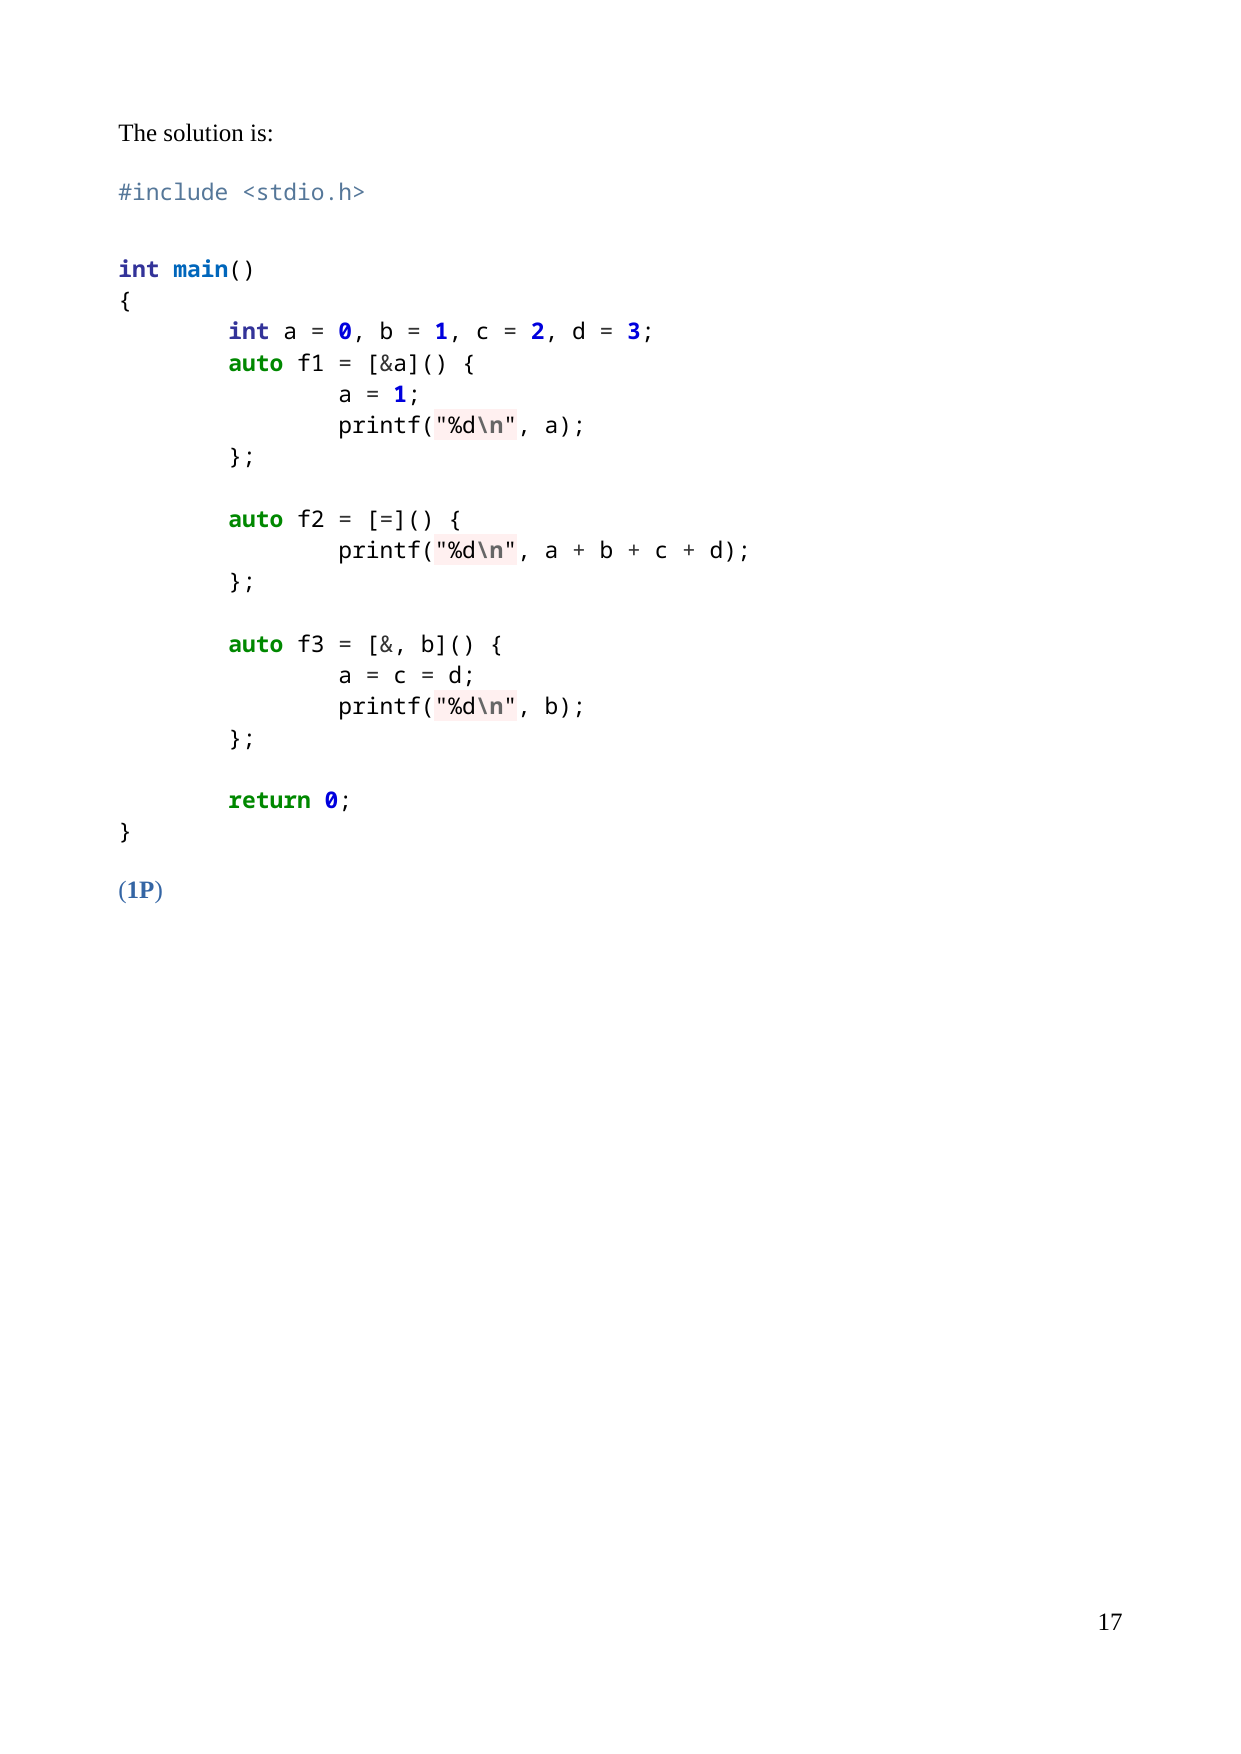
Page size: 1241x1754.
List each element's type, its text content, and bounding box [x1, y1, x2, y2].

text printf("%d\n", a + b + c + d); [118, 534, 1122, 565]
text }; [118, 721, 1122, 753]
text { [118, 284, 1122, 315]
text }; [118, 565, 1122, 596]
text return 0; [118, 784, 1122, 815]
text int a = 0, b = 1, c = 2, d = 3; [118, 315, 1122, 346]
text int main() [118, 253, 1122, 284]
text a = c = d; [118, 659, 1122, 690]
text a = 1; [118, 378, 1122, 409]
text auto f2 = [=]() { [118, 503, 1122, 534]
text } (1P) [118, 815, 1122, 904]
text printf("%d\n", b); [118, 690, 1122, 721]
text auto f1 = [&a]() { [118, 346, 1122, 378]
text printf("%d\n", a); [118, 409, 1122, 440]
text The solution is: #include <stdio.h> [118, 118, 1122, 207]
text auto f3 = [&, b]() { [118, 628, 1122, 659]
text }; [118, 440, 1122, 471]
